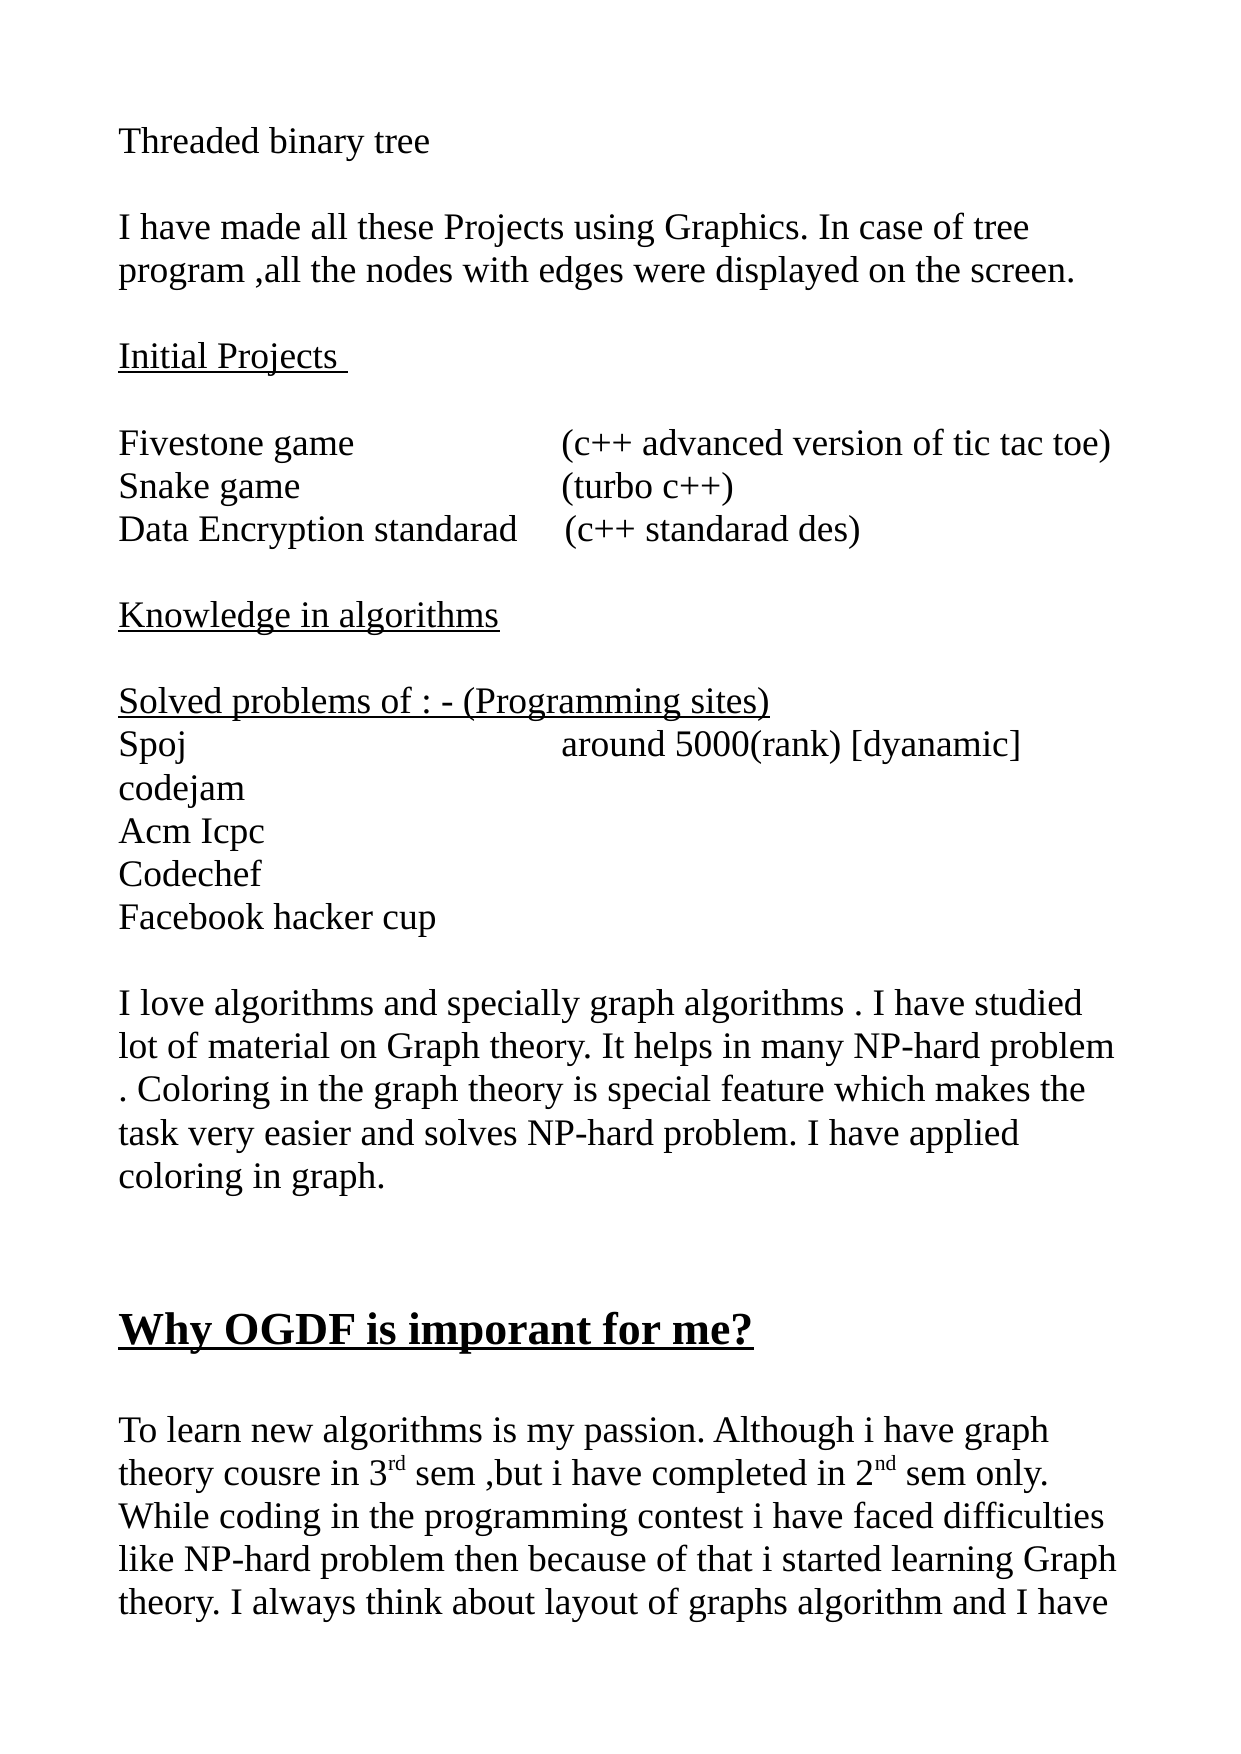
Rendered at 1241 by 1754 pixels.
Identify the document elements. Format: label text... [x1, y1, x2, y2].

text I love algorithms and specially graph algorithms . I have studied lot of material on Graph theory. It helps in many NP-hard problem . Coloring in the graph theory is special feature which makes the task very easier and solves NP-hard problem. I have applied coloring in graph. [118, 981, 1122, 1196]
text Solved problems of : - (Programming sites) [118, 679, 1122, 722]
text codejam [118, 765, 1122, 808]
text Data Encryption standarad (c++ standarad des) [118, 506, 1122, 549]
text Codechef [118, 851, 1122, 894]
text Facebook hacker cup [118, 894, 1122, 937]
text Snake game (turbo c++) [118, 463, 1122, 506]
text I have made all these Projects using Graphics. In case of tree program ,all the nodes with edges were displayed on the screen. [118, 204, 1122, 291]
text Knowledge in algorithms [118, 592, 1122, 636]
text To learn new algorithms is my passion. Although i have graph theory cousre in 3rd sem ,but i have completed in 2nd sem only. [118, 1407, 1122, 1493]
text Fivestone game (c++ advanced version of tic tac toe) [118, 420, 1122, 463]
text Threaded binary tree [118, 118, 1122, 161]
text Spoj around 5000(rank) [dyanamic] [118, 722, 1122, 765]
text Why OGDF is imporant for me? [118, 1302, 1122, 1354]
text Initial Projects [118, 334, 1122, 377]
text Acm Icpc [118, 808, 1122, 851]
text While coding in the programming contest i have faced difficulties like NP-hard problem then because of that i started learning Graph theory. I always think about layout of graphs algorithm and I have [118, 1493, 1122, 1623]
